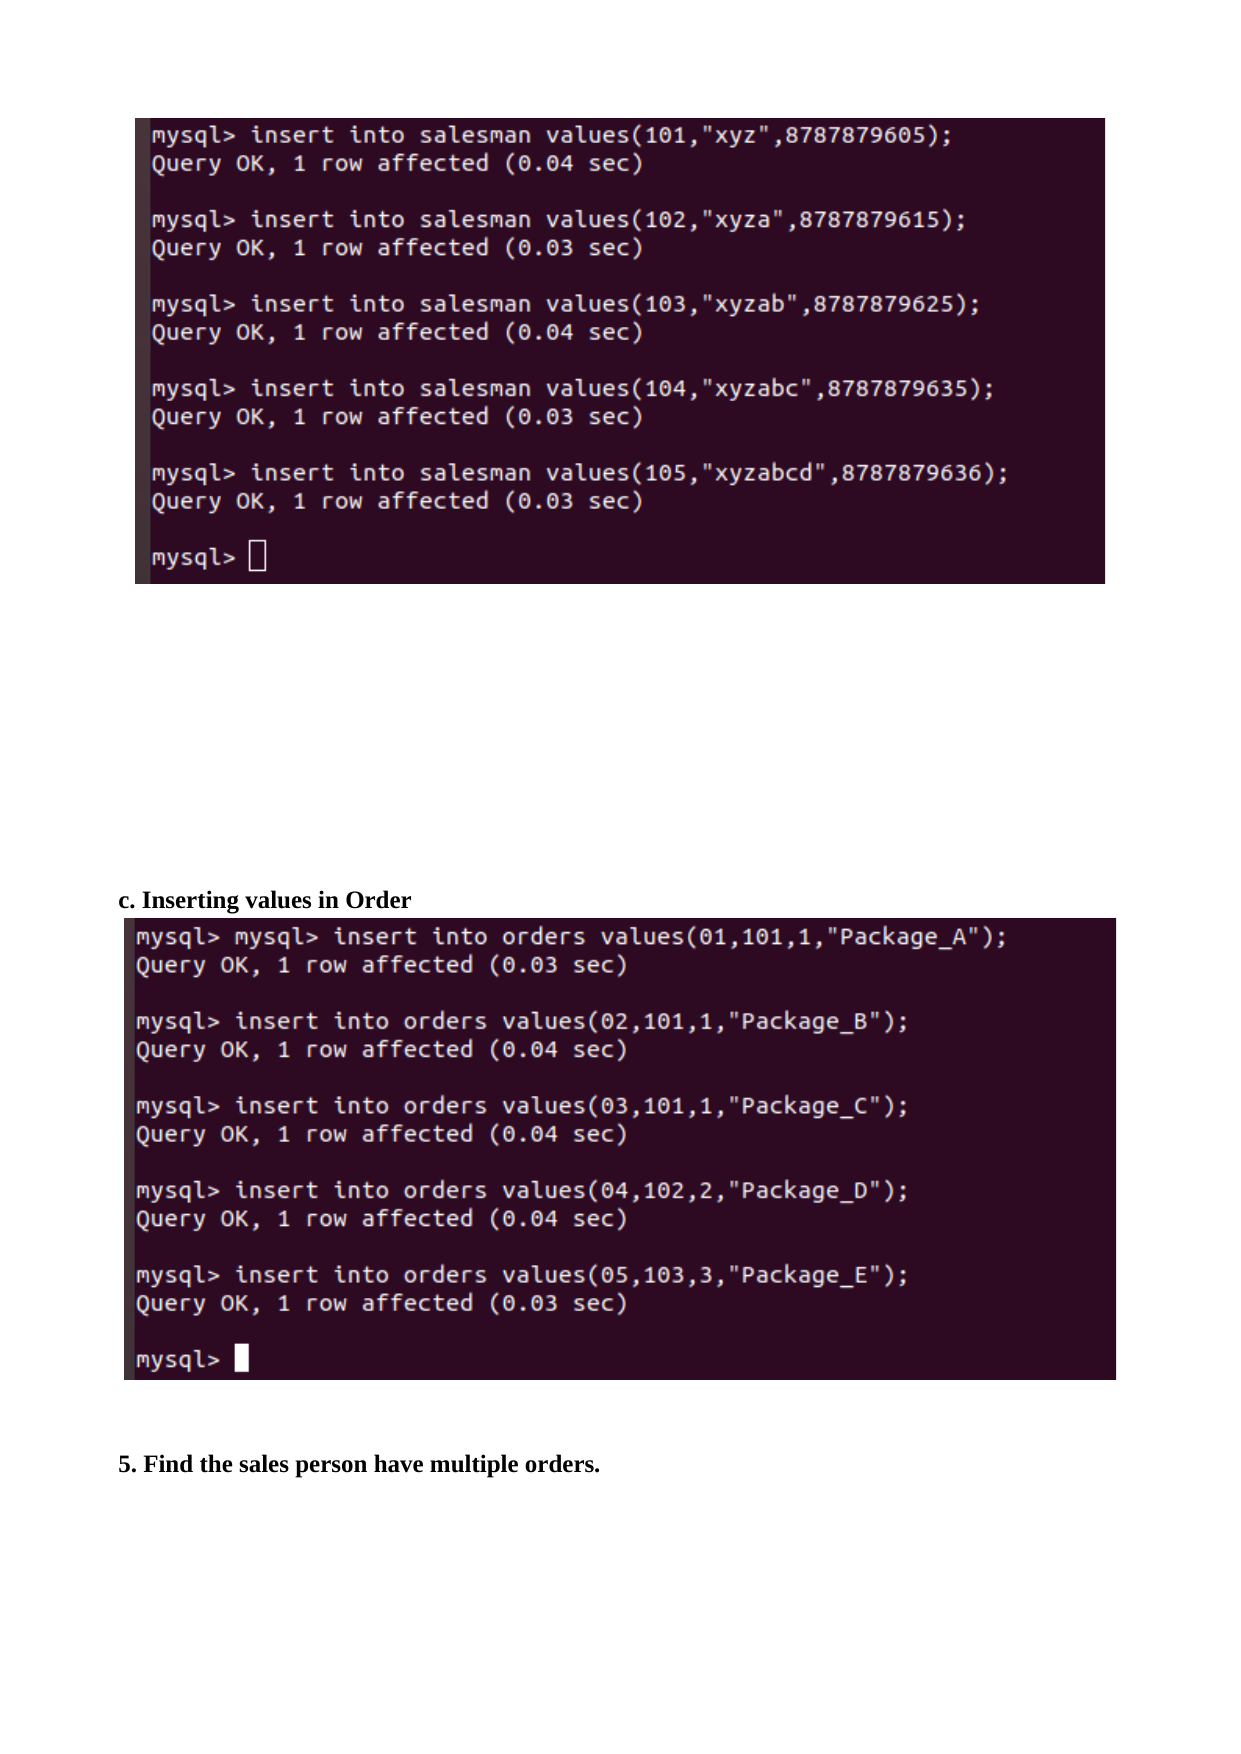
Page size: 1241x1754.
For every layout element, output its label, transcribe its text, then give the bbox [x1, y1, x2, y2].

picture [124, 918, 1117, 1380]
text c. Inserting values in Order [118, 885, 1122, 914]
list 5. Find the sales person have multiple orders. [118, 1449, 1122, 1478]
picture [135, 118, 1106, 584]
